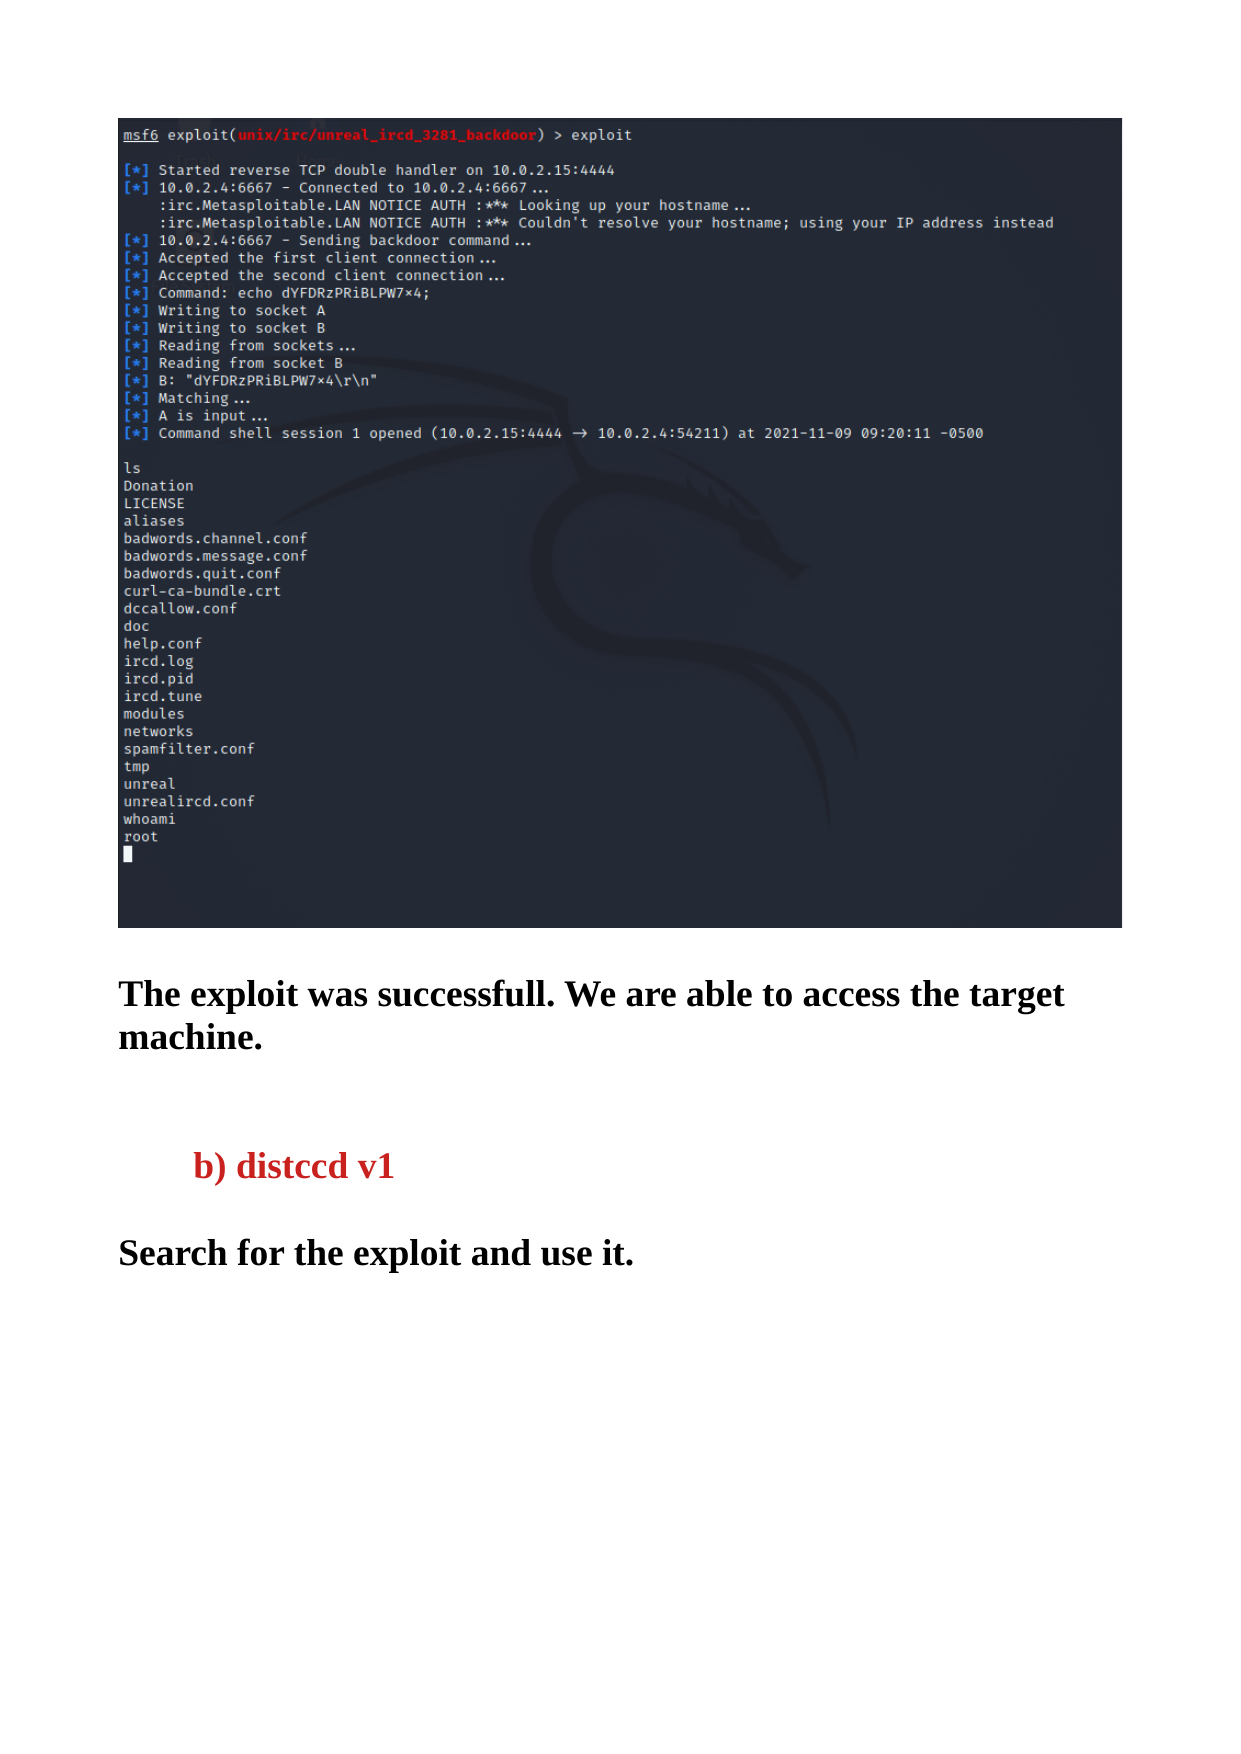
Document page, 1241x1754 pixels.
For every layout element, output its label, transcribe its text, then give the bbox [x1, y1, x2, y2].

text Search for the exploit and use it. [118, 1230, 1122, 1273]
list b) distccd v1 [156, 1144, 1122, 1187]
text The exploit was successfull. We are able to access the target machine. [118, 971, 1122, 1057]
picture [118, 118, 1123, 928]
